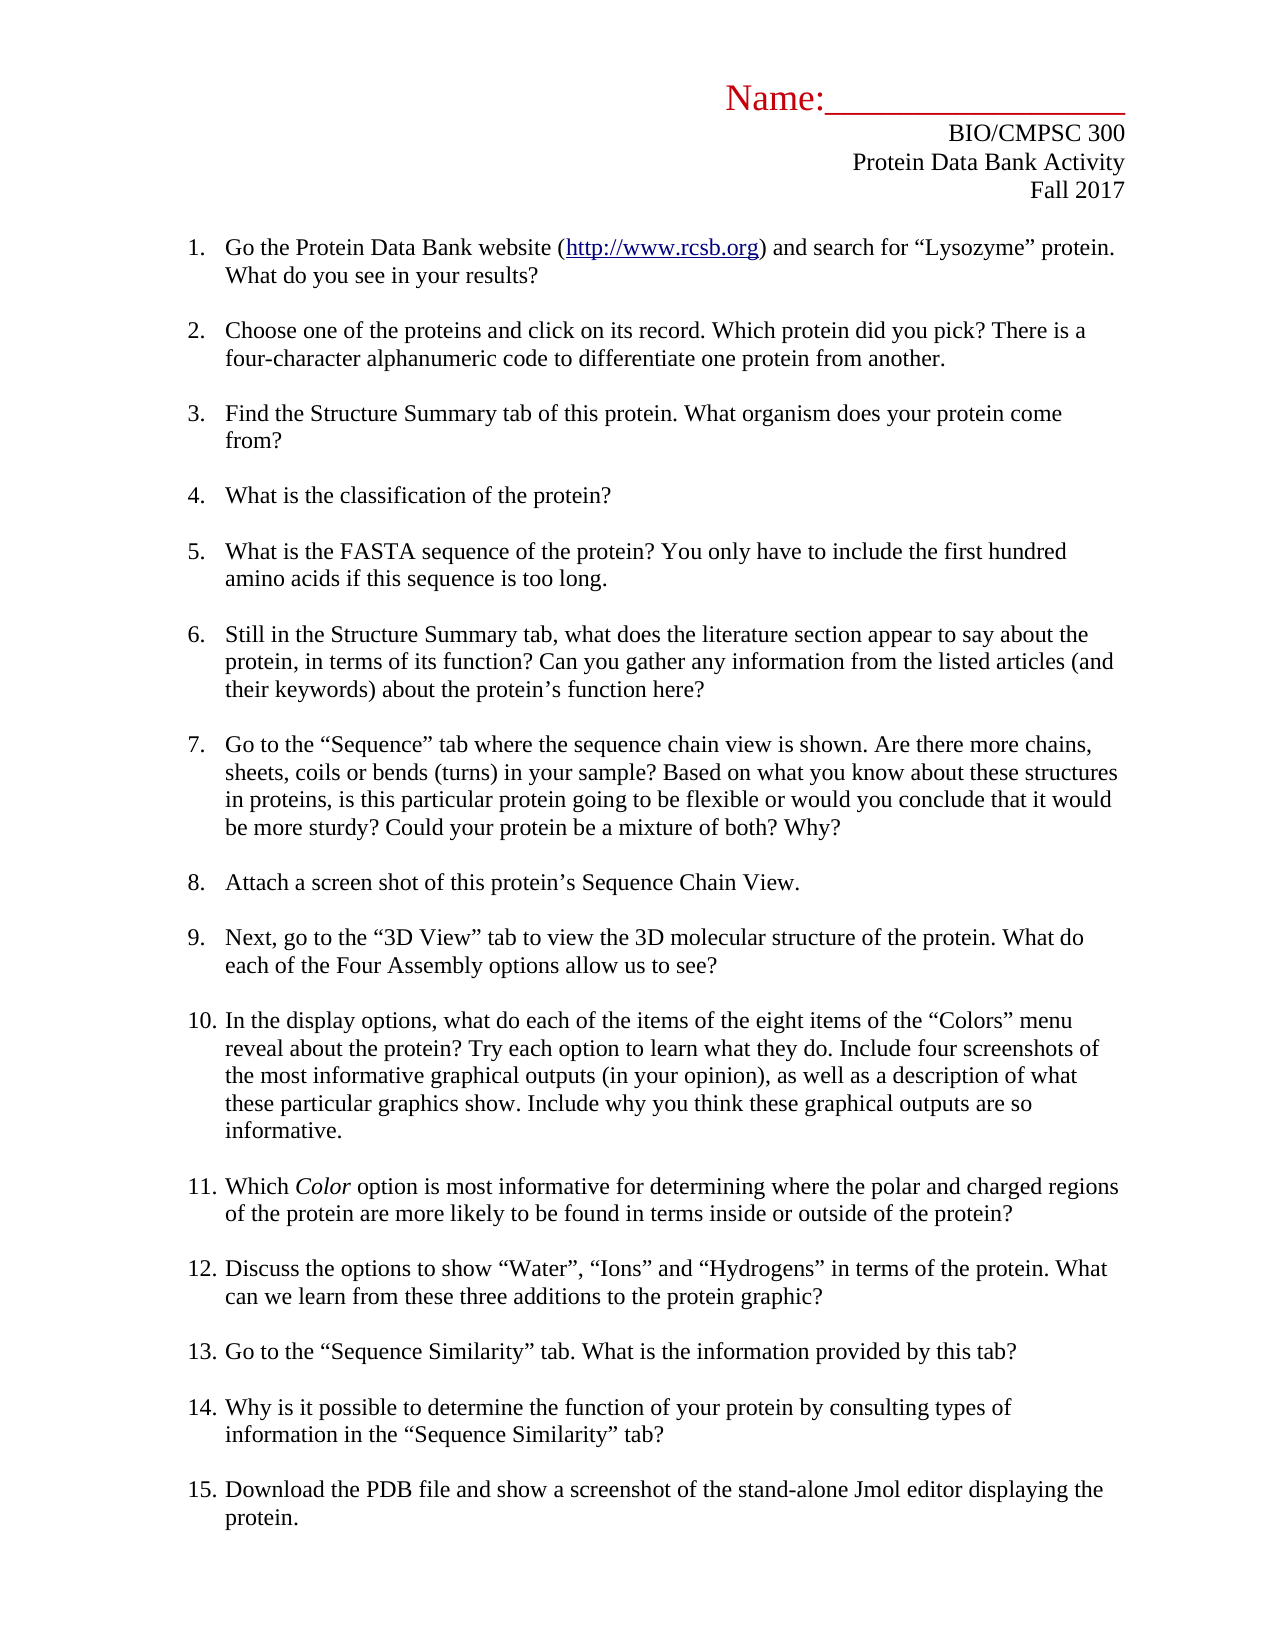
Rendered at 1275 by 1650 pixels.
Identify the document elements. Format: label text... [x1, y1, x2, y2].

list Why is it possible to determine the function of your protein by consulting types of information in the “Sequence Similarity” tab? [187, 1392, 1125, 1448]
list Go to the “Sequence” tab where the sequence chain view is shown. Are there more chains, sheets, coils or bends (turns) in your sample? Based on what you know about these structures in proteins, is this particular protein going to be flexible or would you conclude that it would be more sturdy? Could your protein be a mixture of both? Why? [187, 730, 1125, 840]
text BIO/CMPSC 300 [150, 118, 1125, 147]
list Go the Protein Data Bank website (http://www.rcsb.org) and search for “Lysozyme” protein. What do you see in your results? [187, 233, 1125, 288]
text Protein Data Bank Activity [150, 147, 1125, 176]
list What is the classification of the protein? [187, 482, 1125, 509]
list Choose one of the proteins and click on its record. Which protein did you pick? There is a four-character alphanumeric code to differentiate one protein from another. [187, 316, 1125, 371]
list Find the Structure Summary tab of this protein. What organism does your protein come from? [187, 399, 1125, 454]
list Go to the “Sequence Similarity” tab. What is the information provided by this tab? [187, 1337, 1125, 1365]
text Fall 2017 [150, 176, 1125, 204]
list What is the FASTA sequence of the protein? You only have to include the first hundred amino acids if this sequence is too long. [187, 537, 1125, 592]
list In the display options, what do each of the items of the eight items of the “Colors” menu reveal about the protein? Try each option to learn what they do. Include four screenshots of the most informative graphical outputs (in your opinion), as well as a description of what these particular graphics show. Include why you think these graphical outputs are so informative. [187, 1006, 1125, 1144]
list Discuss the options to show “Water”, “Ions” and “Hydrogens” in terms of the protein. What can we learn from these three additions to the protein graphic? [187, 1254, 1125, 1310]
list Next, go to the “3D View” tab to view the 3D molecular structure of the protein. What do each of the Four Assembly options allow us to see? [187, 923, 1125, 978]
list Attach a screen shot of this protein’s Sequence Chain View. [187, 868, 1125, 896]
list Download the PDB file and show a screenshot of the stand-alone Jmol editor displaying the protein. [187, 1475, 1125, 1531]
list Still in the Structure Summary tab, what does the literature section appear to say about the protein, in terms of its function? Can you gather any information from the listed articles (and their keywords) about the protein’s function here? [187, 619, 1125, 702]
text Name:________________ [150, 75, 1125, 118]
list Which Color option is most informative for determining where the polar and charged regions of the protein are more likely to be found in terms inside or outside of the protein? [187, 1172, 1125, 1227]
